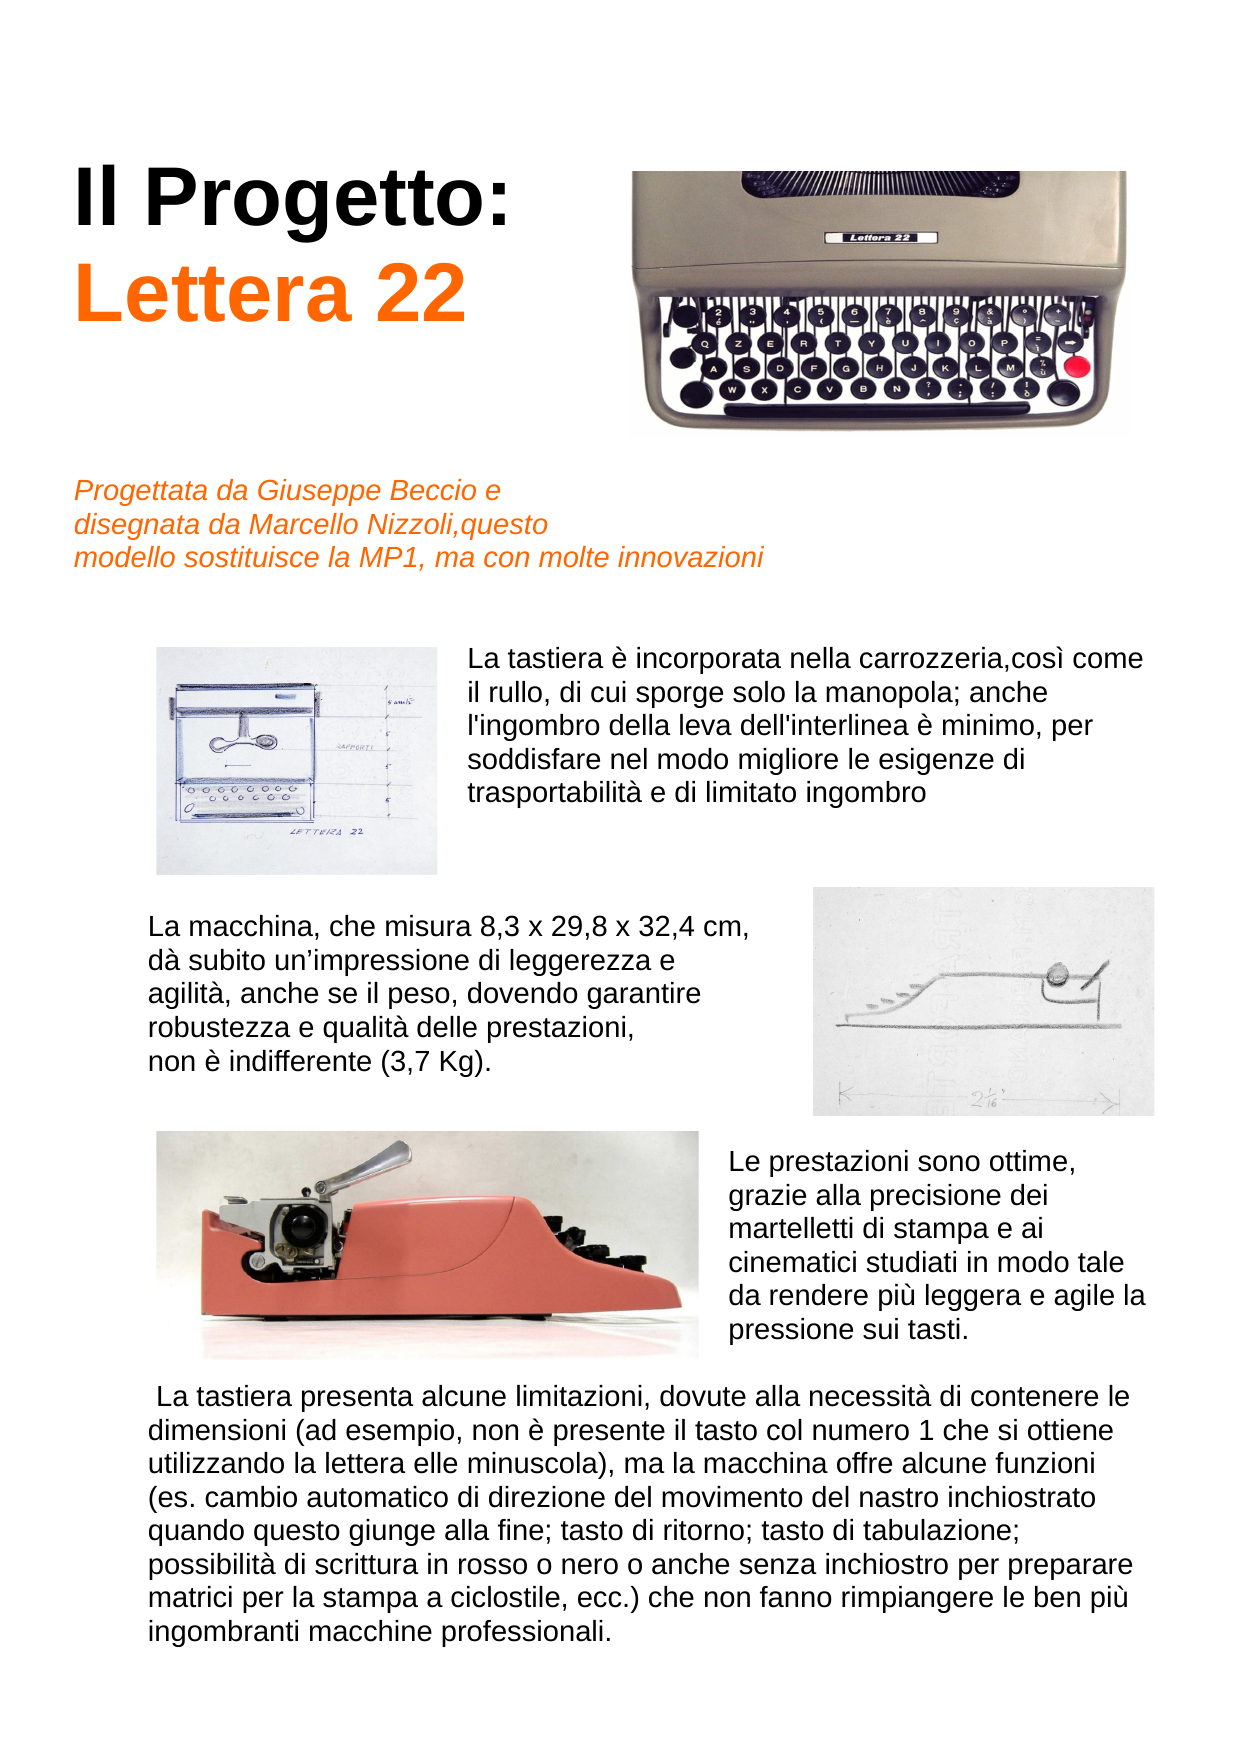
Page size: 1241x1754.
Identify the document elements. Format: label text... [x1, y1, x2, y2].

text modello sostituisce la MP1, ma con molte innovazioni [74, 541, 1152, 574]
text La tastiera presenta alcune limitazioni, dovute alla necessità di contenere le dimensioni (ad esempio, non è presente il tasto col numero 1 che si ottiene utilizzando la lettera elle minuscola), ma la macchina offre alcune funzioni (es. cambio automatico di direzione del movimento del nastro inchiostrato quando questo giunge alla fine; tasto di ritorno; tasto di tabulazione; possibilità di scrittura in rosso o nero o anche senza inchiostro per preparare matrici per la stampa a ciclostile, ecc.) che non fanno rimpiangere le ben più ingombranti macchine professionali. [148, 1379, 1152, 1647]
text Le prestazioni sono ottime, grazie alla precisione dei martelletti di stampa e ai cinematici studiati in modo tale da rendere più leggera e agile la pressione sui tasti. [699, 1144, 1152, 1346]
text agilità, anche se il peso, dovendo garantire [148, 977, 813, 1010]
text La macchina, che misura 8,3 x 29,8 x 32,4 cm, [148, 909, 813, 943]
picture [813, 887, 1155, 1116]
text Il Progetto: [74, 148, 1152, 243]
text robustezza e qualità delle prestazioni, [148, 1010, 813, 1044]
text La tastiera è incorporata nella carrozzeria,così come il rullo, di cui sporge solo la manopola; anche l'ingombro della leva dell'interlinea è minimo, per soddisfare nel modo migliore le esigenze di trasportabilità e di limitato ingombro [148, 641, 1152, 809]
text disegnata da Marcello Nizzoli,questo [74, 507, 1152, 541]
picture [628, 171, 1131, 438]
picture [156, 647, 438, 875]
text dà subito un’impressione di leggerezza e [148, 943, 813, 977]
text Progettata da Giuseppe Beccio e [74, 473, 1152, 507]
text Lettera 22 [74, 243, 628, 339]
text [1131, 243, 1152, 339]
text non è indifferente (3,7 Kg). [148, 1044, 813, 1077]
picture [156, 1131, 699, 1360]
